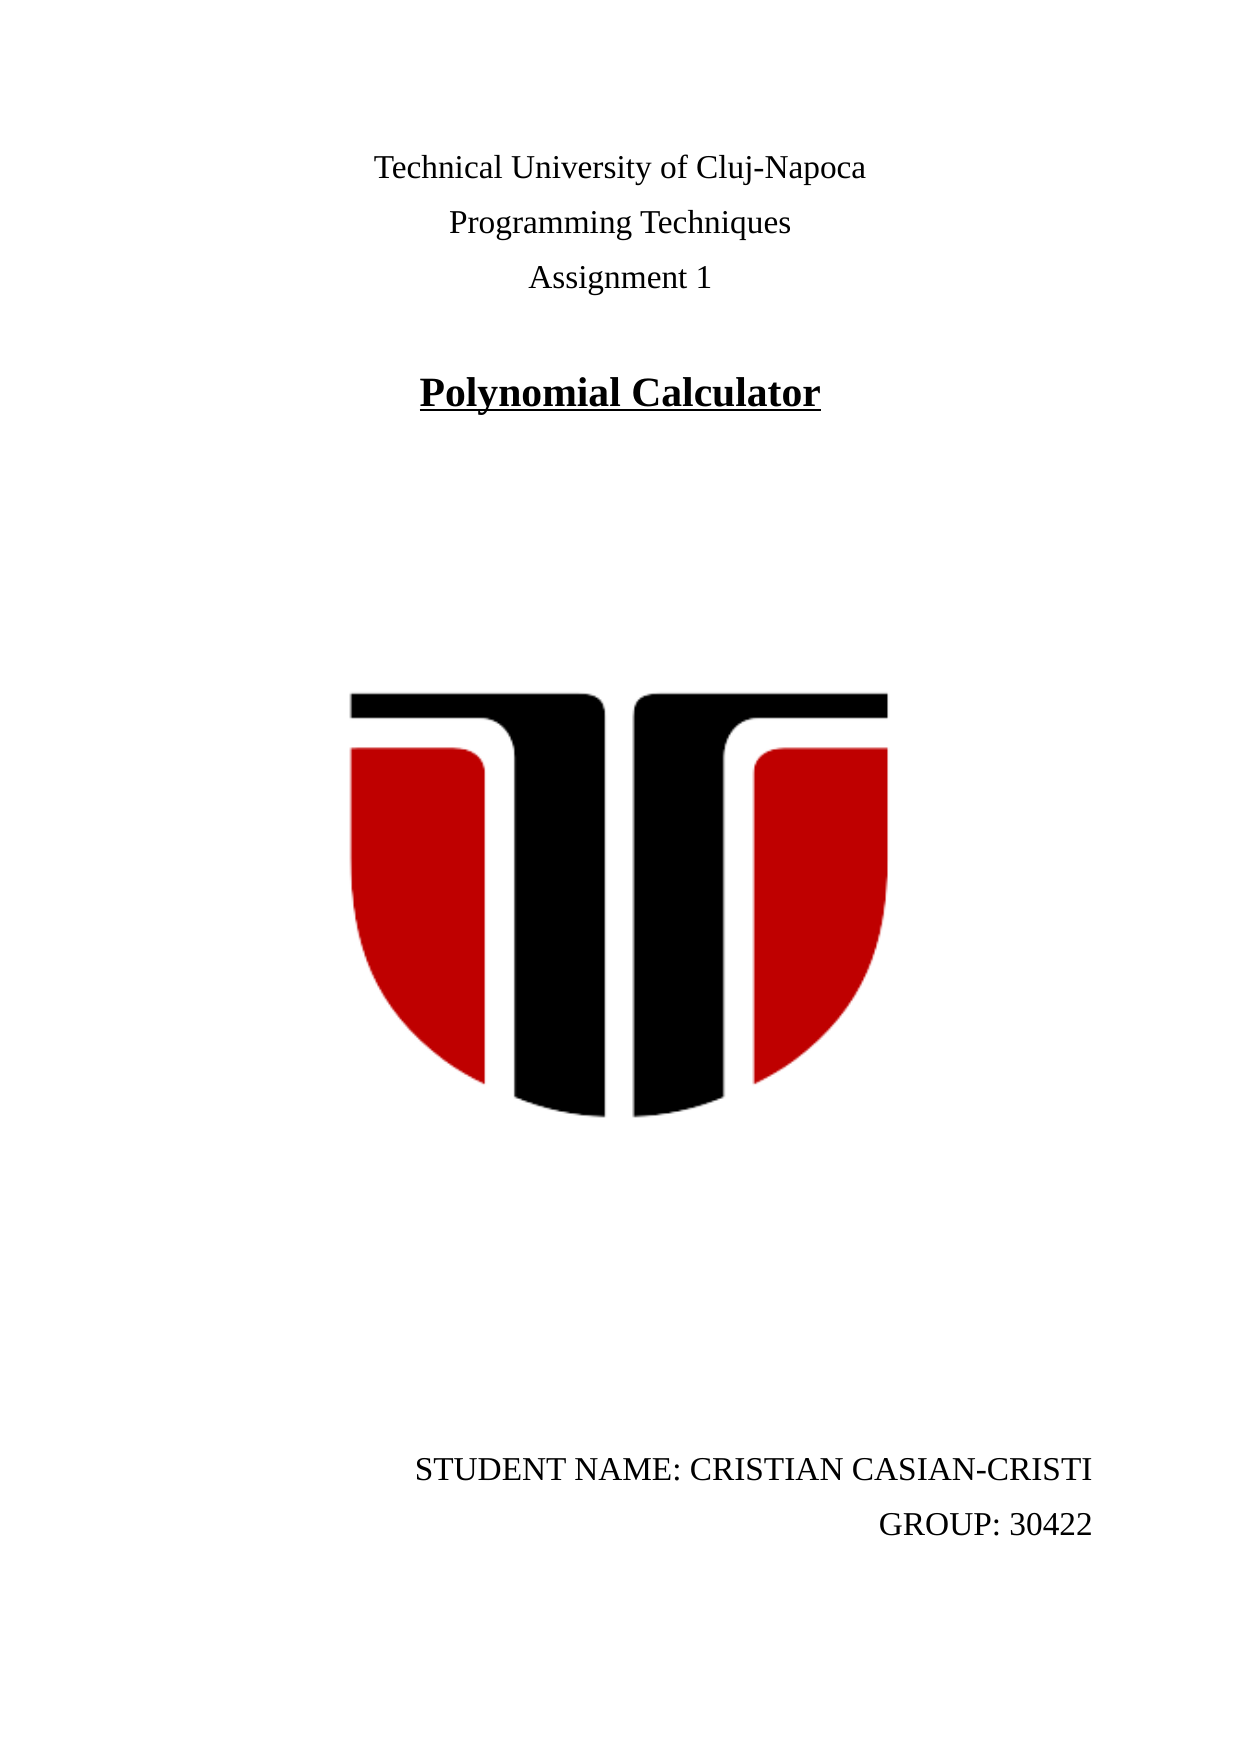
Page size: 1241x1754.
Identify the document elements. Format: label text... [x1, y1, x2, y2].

text Technical University of Cluj-Napoca [148, 148, 1093, 186]
text Assignment 1 [148, 258, 1093, 296]
text STUDENT NAME: CRISTIAN CASIAN-CRISTI [148, 1449, 1093, 1487]
text Polynomial Calculator [148, 368, 1093, 416]
text GROUP: 30422 [148, 1504, 1093, 1542]
text Programming Techniques [148, 203, 1093, 241]
